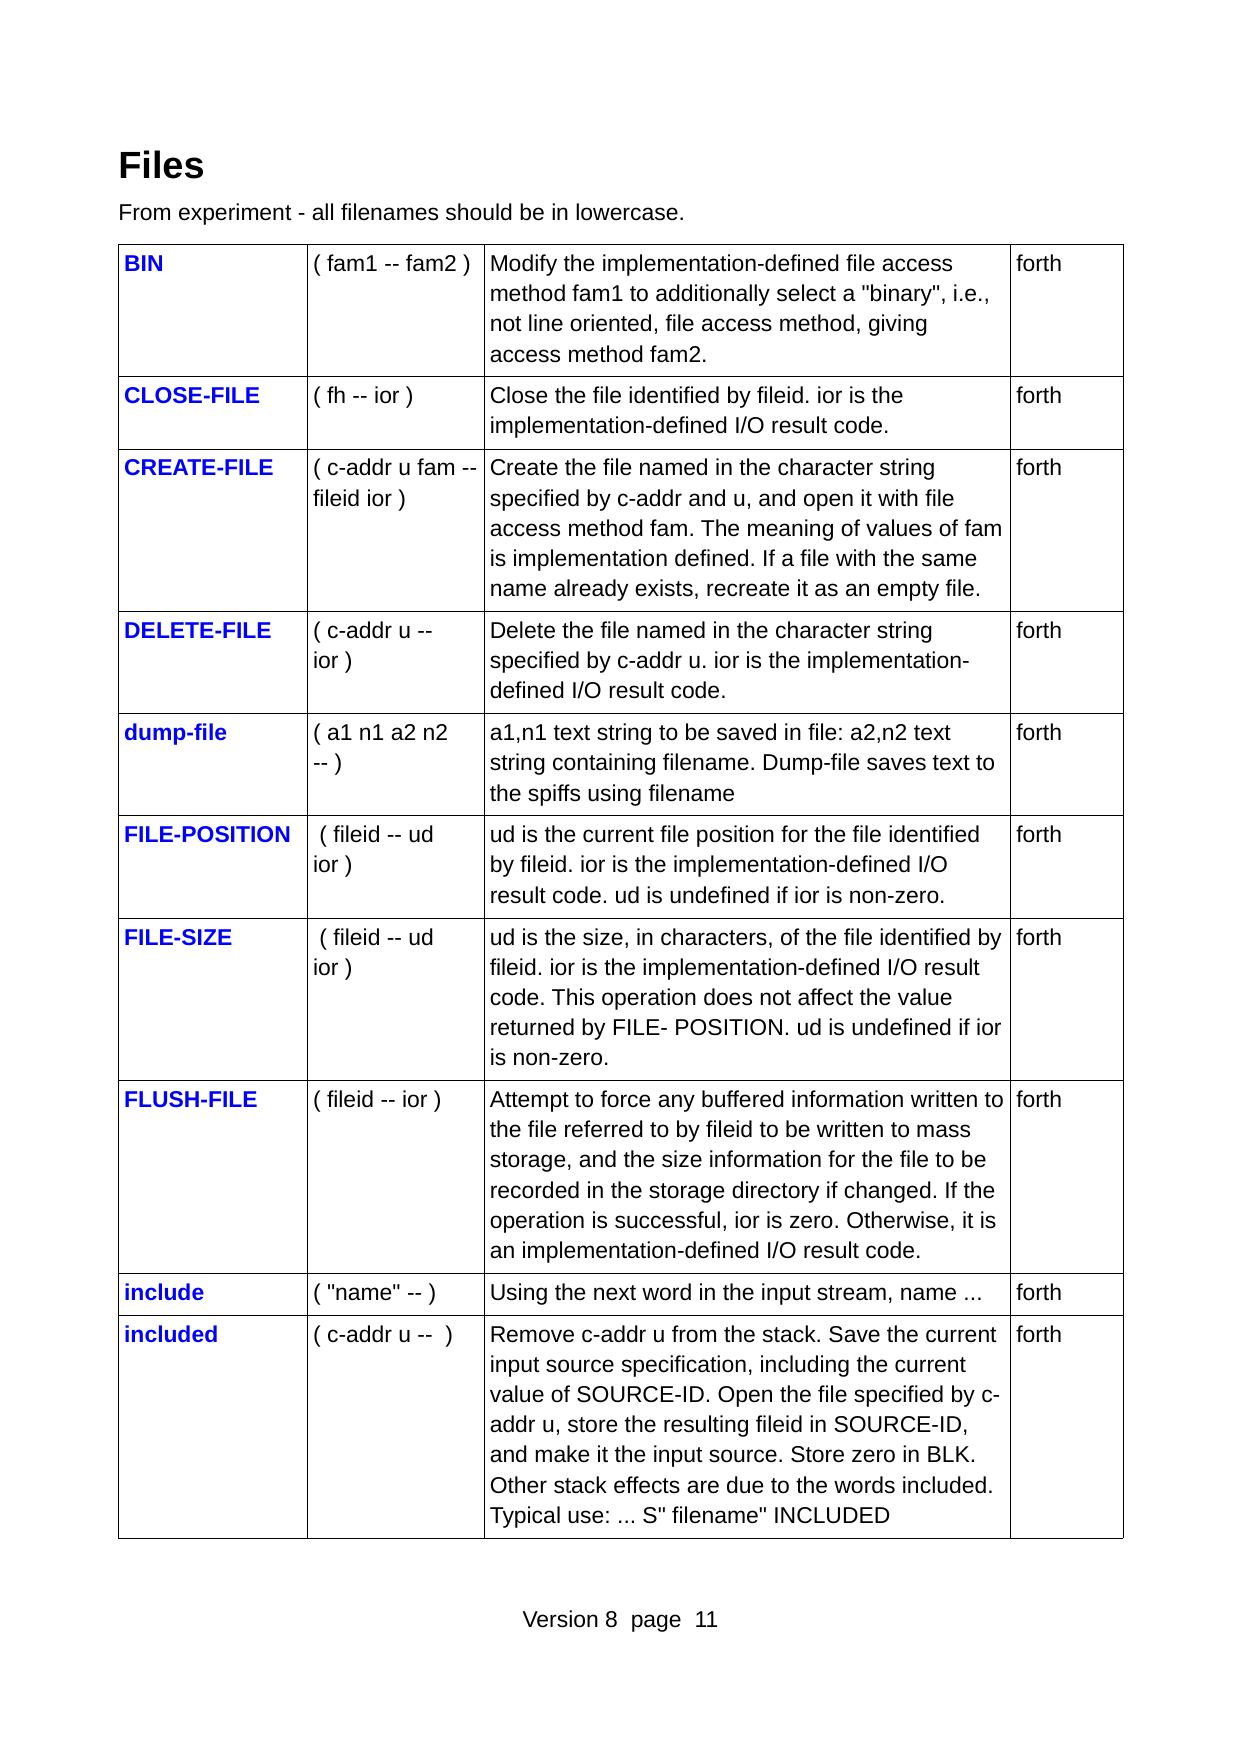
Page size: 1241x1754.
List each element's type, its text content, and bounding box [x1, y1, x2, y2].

table_cell a1,n1 text string to be saved in file: a2,n2 text string containing filename. Dump-file saves text to the spiffs using filename [485, 714, 1010, 815]
table_cell ( fileid -- ud ior ) [308, 816, 484, 918]
table_cell ( a1 n1 a2 n2 -- ) [308, 714, 484, 815]
table_cell Attempt to force any buffered information written to the file referred to by fileid to be written to mass storage, and the size information for the file to be recorded in the storage directory if changed. If the operation is successful, ior is zero. Otherwise, it is an implementation-defined I/O result code. [485, 1081, 1010, 1273]
table_cell ( fileid -- ior ) [308, 1081, 484, 1273]
table_cell forth [1011, 919, 1123, 1080]
table_cell forth [1011, 377, 1123, 448]
table_cell ( fileid -- ud ior ) [308, 919, 484, 1080]
table_header BIN [119, 245, 307, 376]
table_cell forth [1011, 450, 1123, 611]
table_cell Close the file identified by fileid. ior is the implementation-defined I/O result code. [485, 377, 1010, 448]
table_cell ud is the size, in characters, of the file identified by fileid. ior is the implementation-defined I/O result code. This operation does not affect the value returned by FILE- POSITION. ud is undefined if ior is non-zero. [485, 919, 1010, 1080]
table_cell forth [1011, 1274, 1123, 1315]
text From experiment - all filenames should be in lowercase. [118, 199, 1122, 226]
table_cell included [119, 1316, 307, 1538]
table_header ( fam1 -- fam2 ) [308, 245, 484, 376]
table_cell FLUSH-FILE [119, 1081, 307, 1273]
table_cell Using the next word in the input stream, name ... [485, 1274, 1010, 1315]
table_cell forth [1011, 1081, 1123, 1273]
table_cell DELETE-FILE [119, 612, 307, 713]
table_cell include [119, 1274, 307, 1315]
table_cell ( c-addr u fam -- fileid ior ) [308, 450, 484, 611]
table_header Modify the implementation-defined file access method fam1 to additionally select a "binary", i.e., not line oriented, file access method, giving access method fam2. [485, 245, 1010, 376]
table_cell ( c-addr u -- ) [308, 1316, 484, 1538]
subtitle Files [118, 143, 1122, 187]
table_cell CLOSE-FILE [119, 377, 307, 448]
table_cell Delete the file named in the character string specified by c-addr u. ior is the implementation-defined I/O result code. [485, 612, 1010, 713]
table_cell Create the file named in the character string specified by c-addr and u, and open it with file access method fam. The meaning of values of fam is implementation defined. If a file with the same name already exists, recreate it as an empty file. [485, 450, 1010, 611]
table_cell FILE-POSITION [119, 816, 307, 918]
table_cell dump-file [119, 714, 307, 815]
table_cell CREATE-FILE [119, 450, 307, 611]
table_header forth [1011, 245, 1123, 376]
table_cell ud is the current file position for the file identified by fileid. ior is the implementation-defined I/O result code. ud is undefined if ior is non-zero. [485, 816, 1010, 918]
table_cell ( "name" -- ) [308, 1274, 484, 1315]
table_cell forth [1011, 612, 1123, 713]
table_cell ( fh -- ior ) [308, 377, 484, 448]
table_cell FILE-SIZE [119, 919, 307, 1080]
table_cell forth [1011, 1316, 1123, 1538]
table_cell forth [1011, 714, 1123, 815]
table_cell Remove c-addr u from the stack. Save the current input source specification, including the current value of SOURCE-ID. Open the file specified by c-addr u, store the resulting fileid in SOURCE-ID, and make it the input source. Store zero in BLK. Other stack effects are due to the words included. Typical use: ... S" filename" INCLUDED [485, 1316, 1010, 1538]
table_cell ( c-addr u -- ior ) [308, 612, 484, 713]
table_cell forth [1011, 816, 1123, 918]
